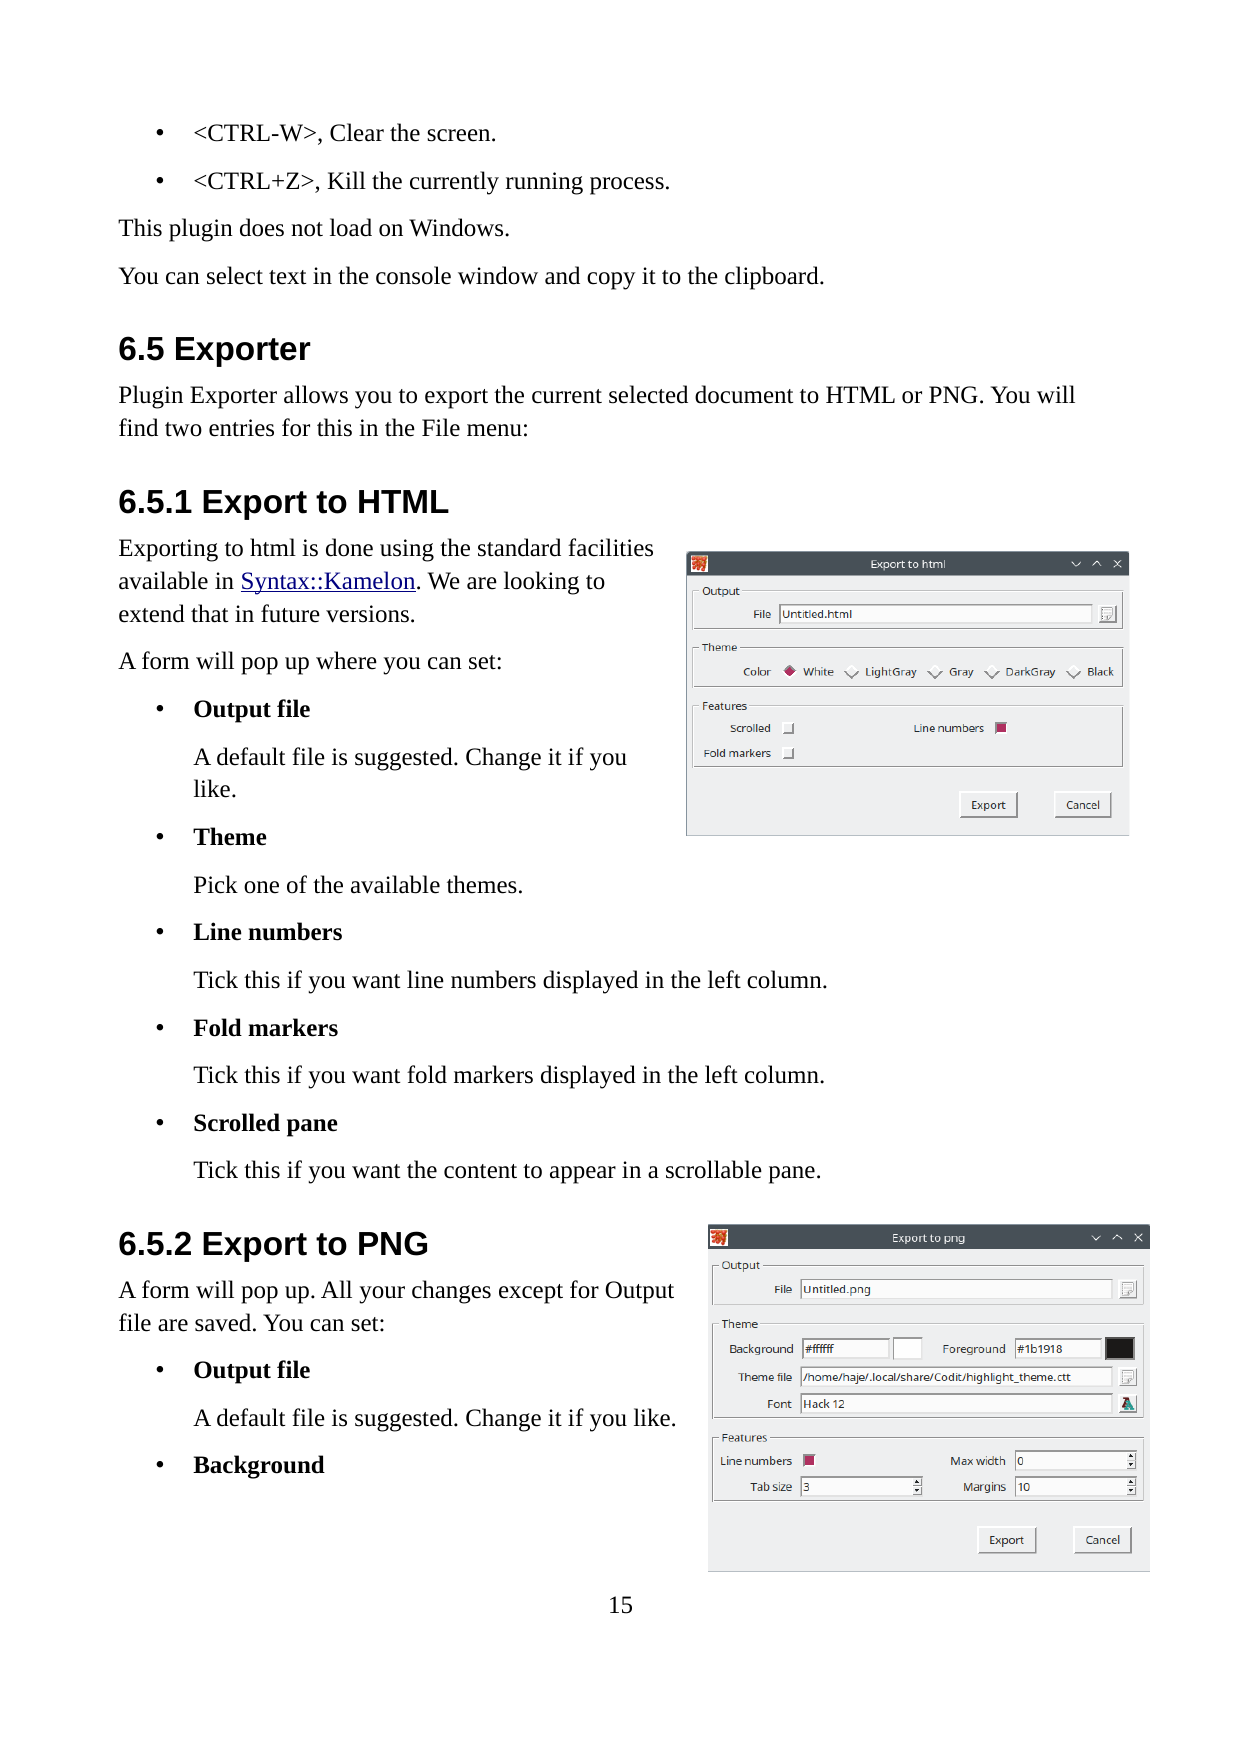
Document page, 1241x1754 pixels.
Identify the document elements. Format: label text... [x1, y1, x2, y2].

list Output file [156, 1355, 693, 1384]
list Theme [156, 822, 1122, 851]
list <CTRL-W>, Clear the screen. [156, 118, 1122, 147]
text Exporting to html is done using the standard facilities available in Syntax::Kamelon. We are looking to extend that in future versions. [118, 533, 1144, 850]
list Tick this if you want line numbers displayed in the left column. [156, 965, 1122, 994]
list <CTRL+Z>, Kill the currently running process. [156, 166, 1122, 194]
picture [708, 1224, 1150, 1572]
subtitle 6.5.2 Export to PNG [118, 1209, 1165, 1587]
list Background [156, 1451, 693, 1479]
list Scrolled pane [156, 1108, 1122, 1137]
list Line numbers [156, 917, 1122, 946]
list Tick this if you want fold markers displayed in the left column. [156, 1060, 1122, 1089]
picture [686, 551, 1130, 836]
text Plugin Exporter allows you to export the current selected document to HTML or PNG. You will find two entries for this in the File menu: [118, 380, 1122, 442]
text A form will pop up where you can set: [118, 646, 671, 675]
list Pick one of the available themes. [156, 870, 1122, 898]
list A default file is suggested. Change it if you like. [156, 742, 671, 803]
subtitle 6.5 Exporter [118, 329, 1122, 368]
text You can select text in the console window and copy it to the clipboard. [118, 261, 1122, 290]
text A form will pop up. All your changes except for Output file are saved. You can set: [118, 1275, 693, 1337]
subtitle 6.5.1 Export to HTML [118, 482, 1122, 520]
list A default file is suggested. Change it if you like. [156, 1403, 693, 1432]
text This plugin does not load on Windows. [118, 213, 1122, 242]
list Tick this if you want the content to appear in a scrollable pane. [156, 1155, 1122, 1184]
list Fold markers [156, 1013, 1122, 1041]
list Output file [156, 694, 671, 723]
